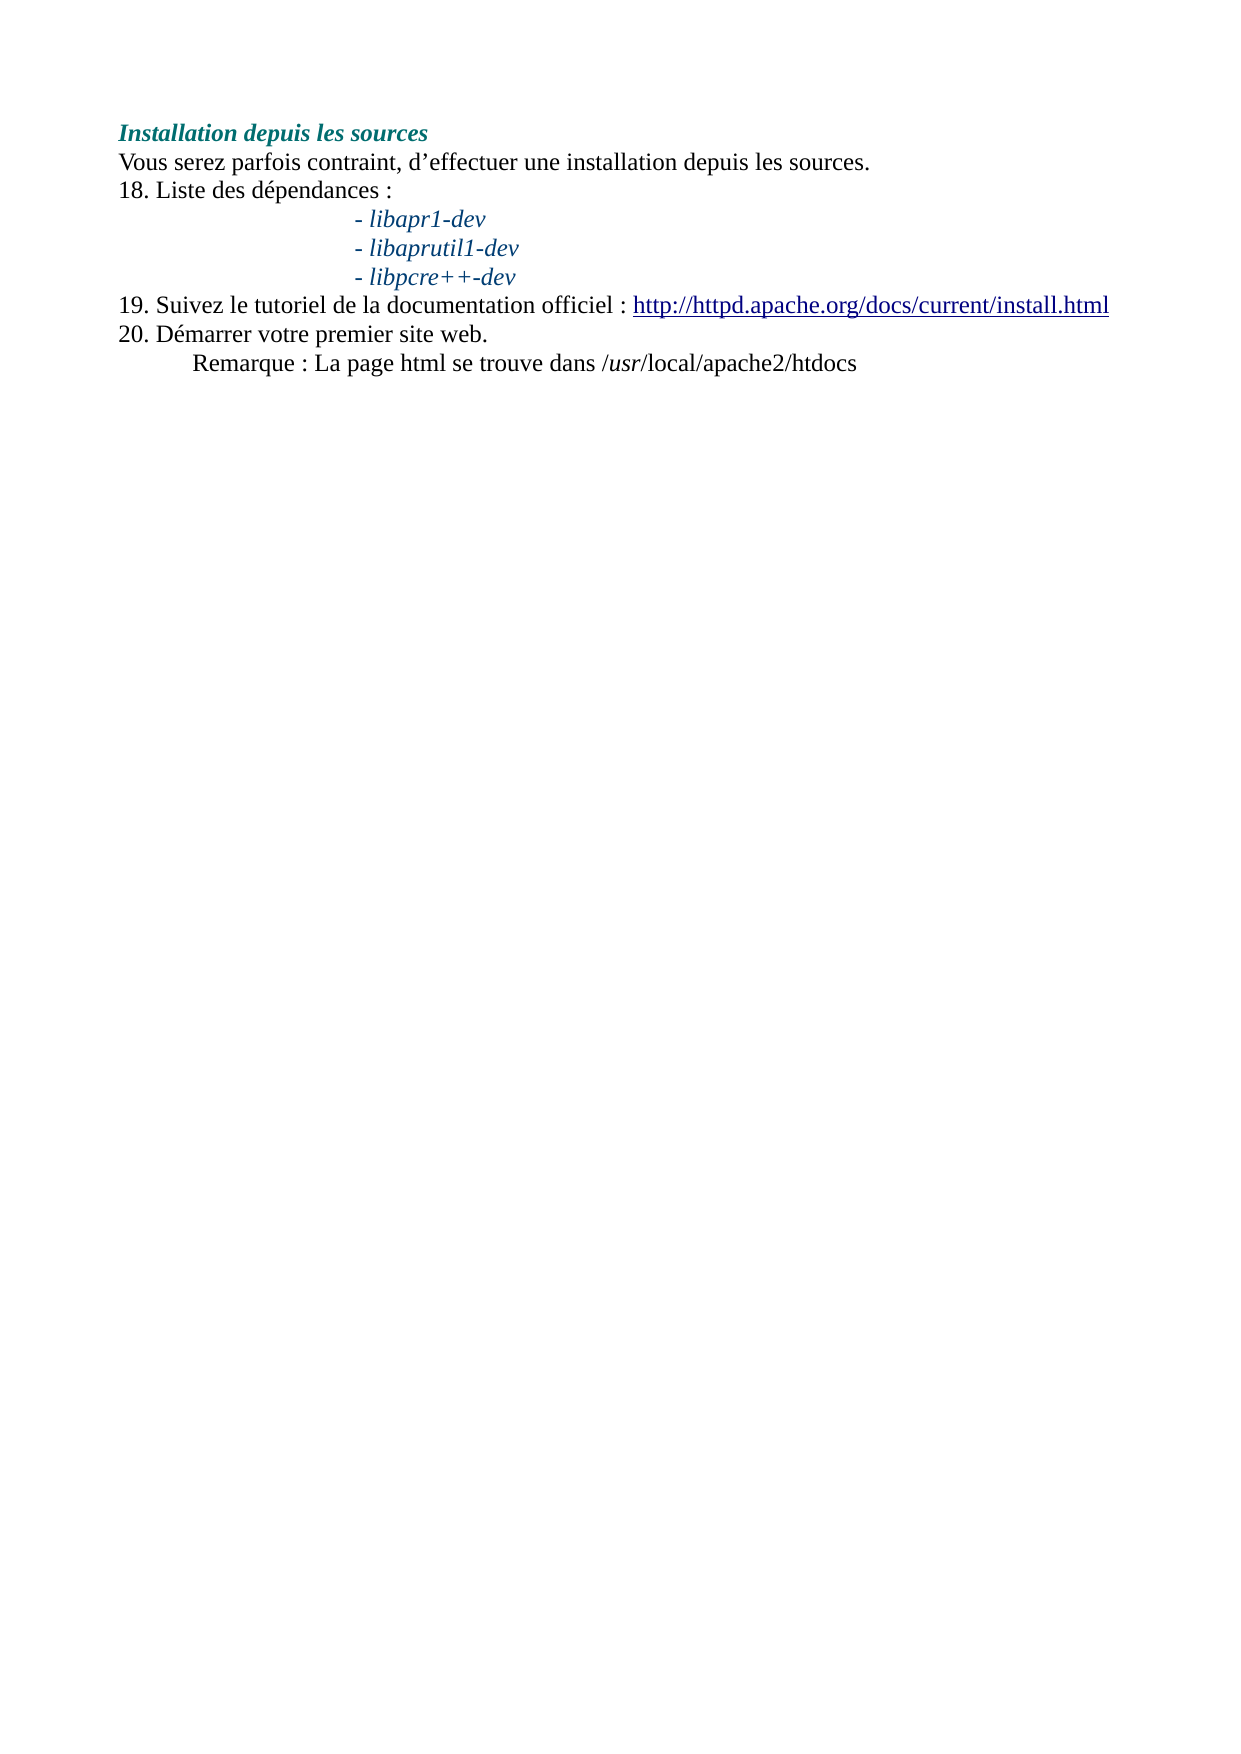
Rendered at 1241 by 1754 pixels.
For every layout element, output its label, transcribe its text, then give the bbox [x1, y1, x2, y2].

text Installation depuis les sources [118, 118, 1122, 147]
text 19. Suivez le tutoriel de la documentation officiel : http://httpd.apache.org/docs/current/install.html [118, 291, 1122, 319]
text - libapr1-dev [354, 204, 1122, 233]
text 20. Démarrer votre premier site web. [118, 319, 1122, 348]
text - libaprutil1-dev [354, 233, 1122, 262]
text - libpcre++-dev [354, 262, 1122, 291]
text Vous serez parfois contraint, d’effectuer une installation depuis les sources. [118, 147, 1122, 176]
text Remarque : La page html se trouve dans /usr/local/apache2/htdocs [118, 348, 1122, 377]
text 18. Liste des dépendances : [118, 176, 1122, 204]
